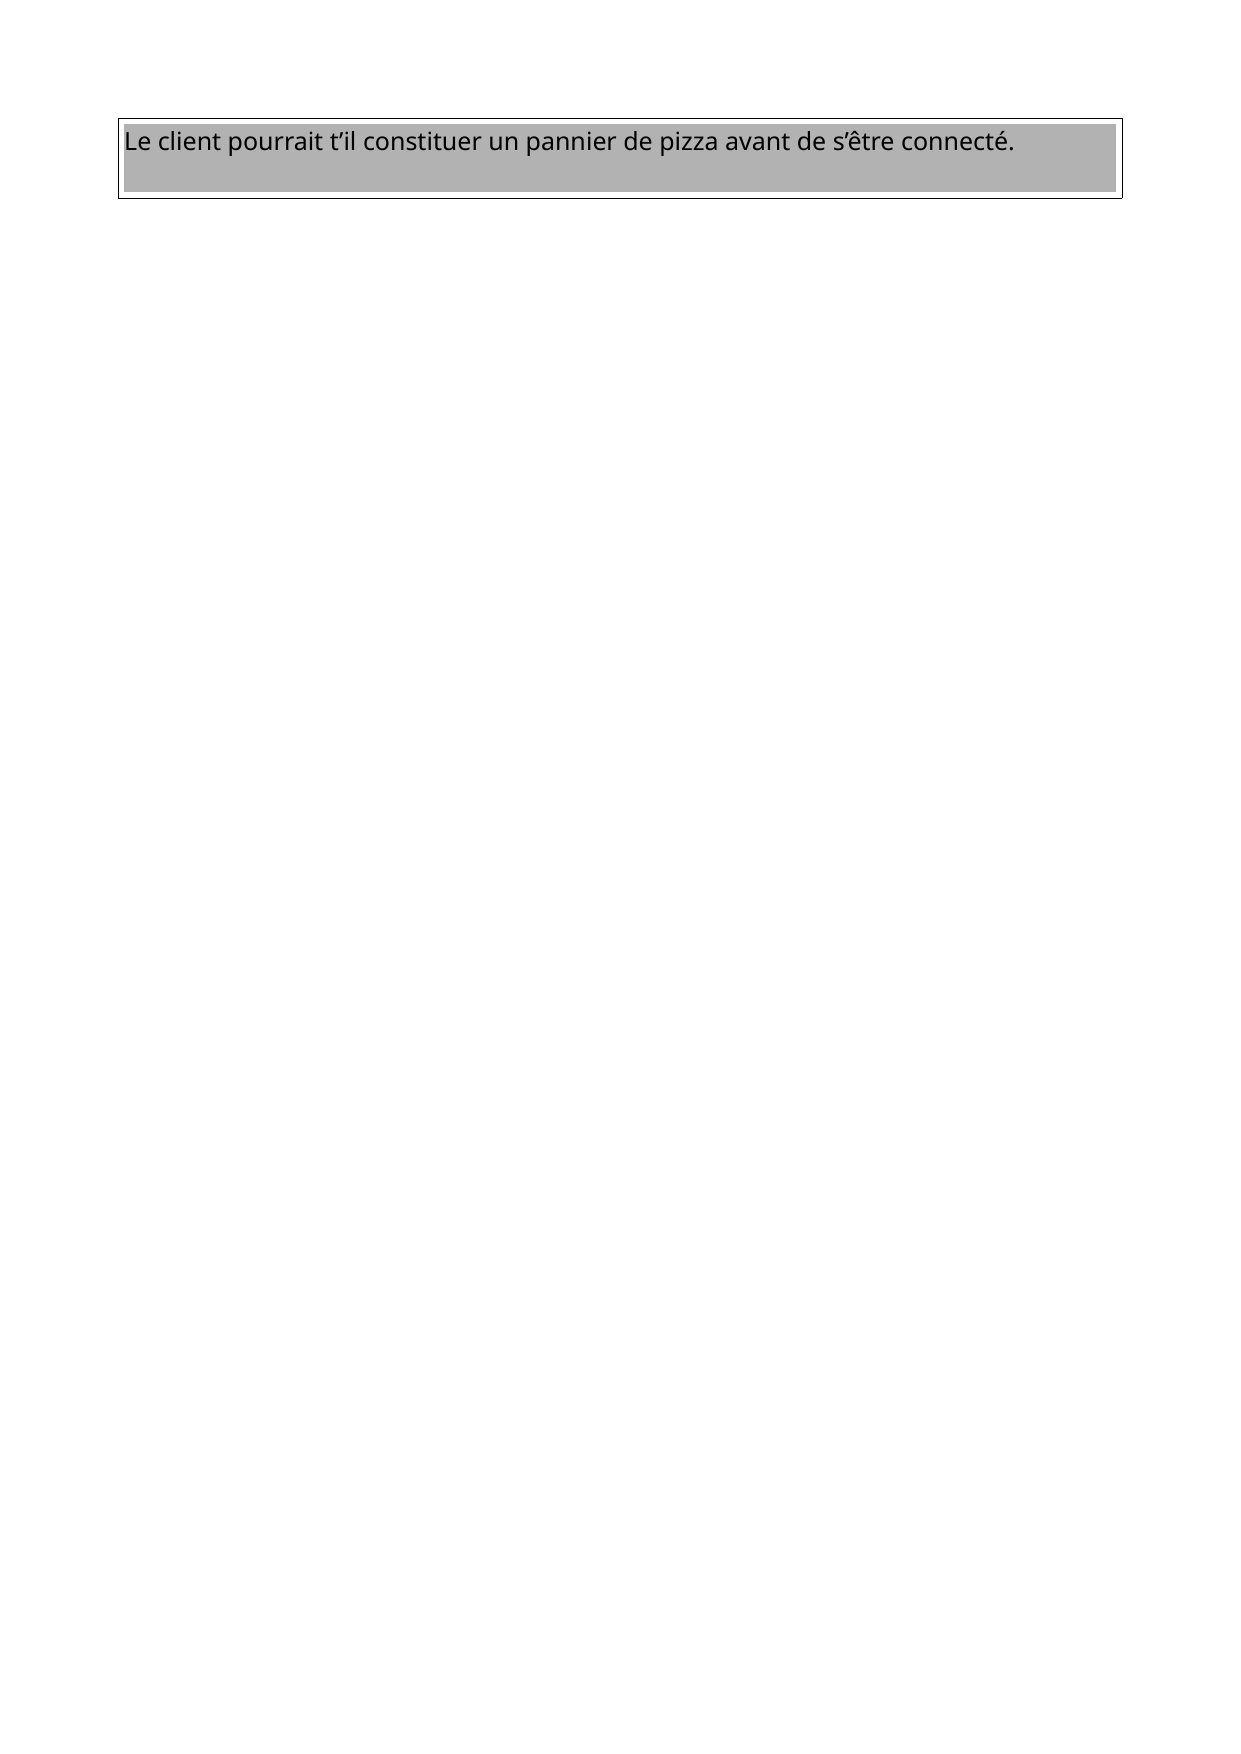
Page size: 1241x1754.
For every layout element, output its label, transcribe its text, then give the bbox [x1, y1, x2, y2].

table_cell Le client pourrait t’il constituer un pannier de pizza avant de s’être connecté. [119, 119, 1122, 198]
